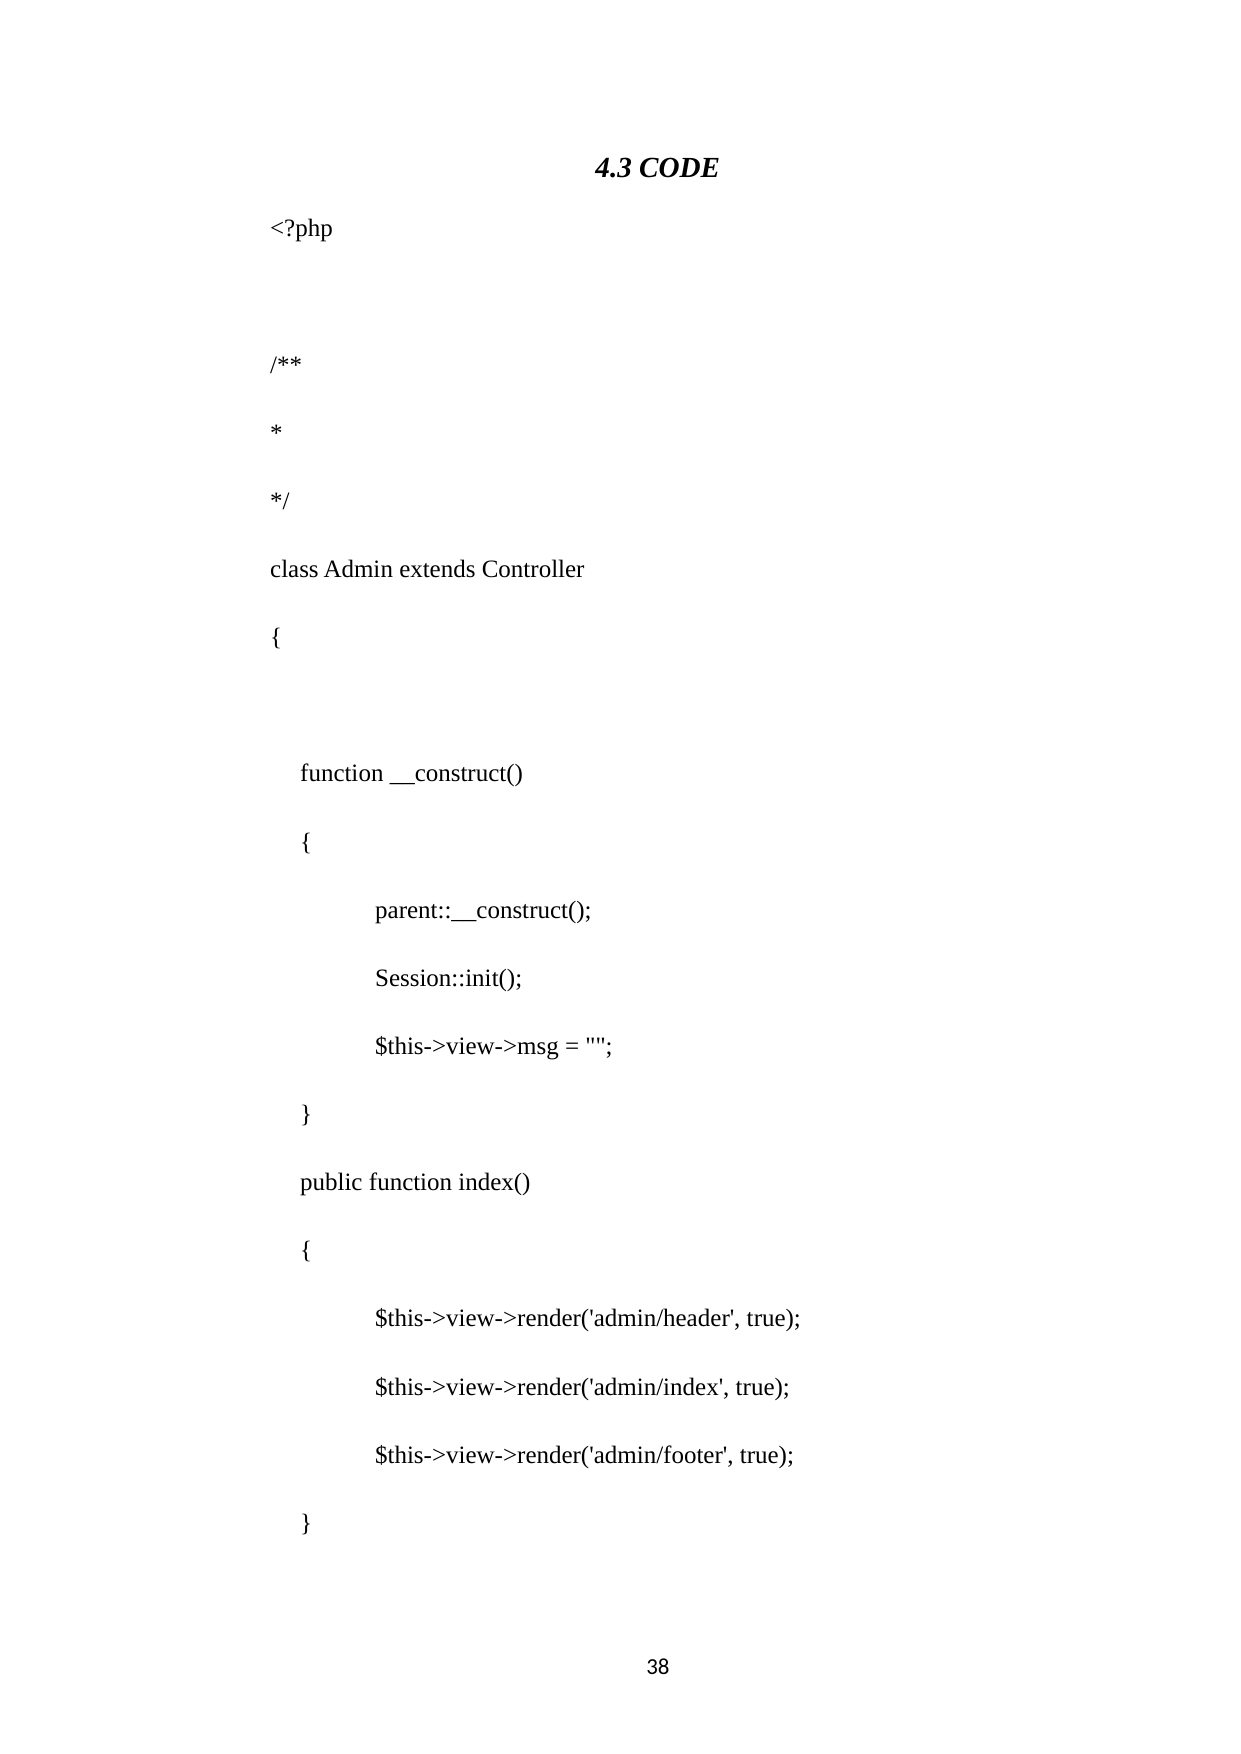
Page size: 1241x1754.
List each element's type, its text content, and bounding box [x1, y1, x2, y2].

subtitle $this->view->msg = ""; [225, 1031, 1090, 1060]
subtitle 4.3 CODE [225, 150, 1090, 183]
subtitle * [225, 418, 1090, 447]
subtitle $this->view->render('admin/index', true); [225, 1372, 1090, 1400]
subtitle <?php [225, 213, 1090, 242]
subtitle */ [225, 486, 1090, 515]
subtitle $this->view->render('admin/header', true); [225, 1303, 1090, 1332]
subtitle function __construct() [225, 758, 1090, 787]
subtitle Session::init(); [225, 963, 1090, 992]
subtitle { [225, 622, 1090, 651]
subtitle /** [225, 350, 1090, 378]
subtitle parent::__construct(); [225, 895, 1090, 923]
subtitle $this->view->render('admin/footer', true); [225, 1440, 1090, 1468]
subtitle class Admin extends Controller [225, 554, 1090, 583]
subtitle { [225, 827, 1090, 855]
subtitle } [225, 1099, 1090, 1128]
subtitle } [225, 1508, 1090, 1537]
subtitle public function index() [225, 1167, 1090, 1196]
subtitle { [225, 1235, 1090, 1264]
